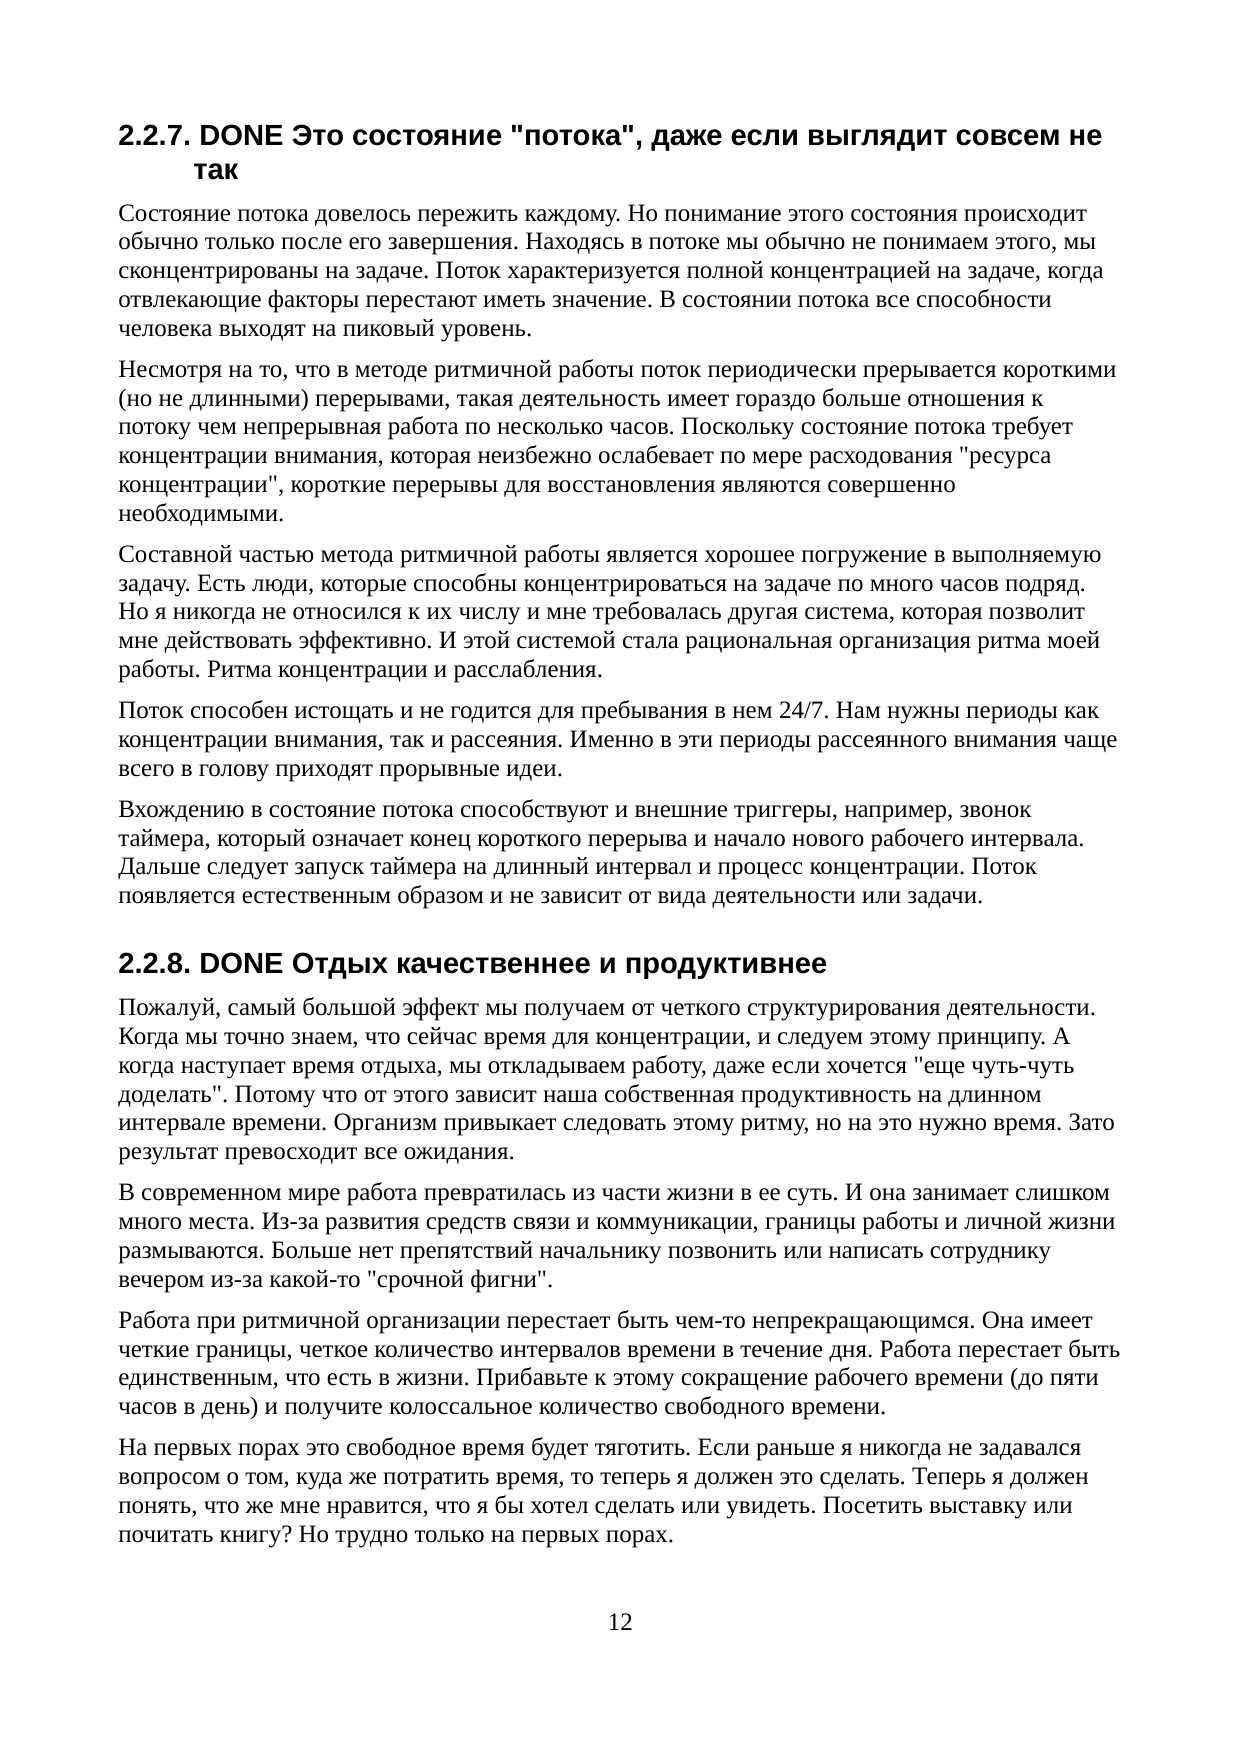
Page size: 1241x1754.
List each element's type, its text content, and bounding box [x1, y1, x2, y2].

text Вхождению в состояние потока способствуют и внешние триггеры, например, звонок таймера, который означает конец короткого перерыва и начало нового рабочего интервала. Дальше следует запуск таймера на длинный интервал и процесс концентрации. Поток появляется естественным образом и не зависит от вида деятельности или задачи. [118, 794, 1122, 909]
text Пожалуй, самый большой эффект мы получаем от четкого структурирования деятельности. Когда мы точно знаем, что сейчас время для концентрации, и следуем этому принципу. А когда наступает время отдыха, мы откладываем работу, даже если хочется "еще чуть-чуть доделать". Потому что от этого зависит наша собственная продуктивность на длинном интервале времени. Организм привыкает следовать этому ритму, но на это нужно время. Зато результат превосходит все ожидания. [118, 992, 1122, 1165]
subtitle DONE Это состояние "потока", даже если выглядит совсем не так [118, 118, 1122, 185]
text Составной частью метода ритмичной работы является хорошее погружение в выполняемую задачу. Есть люди, которые способны концентрироваться на задаче по много часов подряд. Но я никогда не относился к их числу и мне требовалась другая система, которая позволит мне действовать эффективно. И этой системой стала рациональная организация ритма моей работы. Ритма концентрации и расслабления. [118, 539, 1122, 683]
text В современном мире работа превратилась из части жизни в ее суть. И она занимает слишком много места. Из-за развития средств связи и коммуникации, границы работы и личной жизни размываются. Больше нет препятствий начальнику позвонить или написать сотруднику вечером из-за какой-то "срочной фигни". [118, 1177, 1122, 1292]
subtitle DONE Отдых качественнее и продуктивнее [118, 946, 1122, 980]
text На первых порах это свободное время будет тяготить. Если раньше я никогда не задавался вопросом о том, куда же потратить время, то теперь я должен это сделать. Теперь я должен понять, что же мне нравится, что я бы хотел сделать или увидеть. Посетить выставку или почитать книгу? Но трудно только на первых порах. [118, 1432, 1122, 1547]
text Несмотря на то, что в методе ритмичной работы поток периодически прерывается короткими (но не длинными) перерывами, такая деятельность имеет гораздо больше отношения к потоку чем непрерывная работа по несколько часов. Поскольку состояние потока требует концентрации внимания, которая неизбежно ослабевает по мере расходования "ресурса концентрации", короткие перерывы для восстановления являются совершенно необходимыми. [118, 354, 1122, 526]
text Работа при ритмичной организации перестает быть чем-то непрекращающимся. Она имеет четкие границы, четкое количество интервалов времени в течение дня. Работа перестает быть единственным, что есть в жизни. Прибавьте к этому сокращение рабочего времени (до пяти часов в день) и получите колоссальное количество свободного времени. [118, 1305, 1122, 1420]
text Состояние потока довелось пережить каждому. Но понимание этого состояния происходит обычно только после его завершения. Находясь в потоке мы обычно не понимаем этого, мы сконцентрированы на задаче. Поток характеризуется полной концентрацией на задаче, когда отвлекающие факторы перестают иметь значение. В состоянии потока все способности человека выходят на пиковый уровень. [118, 198, 1122, 341]
text Поток способен истощать и не годится для пребывания в нем 24/7. Нам нужны периоды как концентрации внимания, так и рассеяния. Именно в эти периоды рассеянного внимания чаще всего в голову приходят прорывные идеи. [118, 695, 1122, 781]
